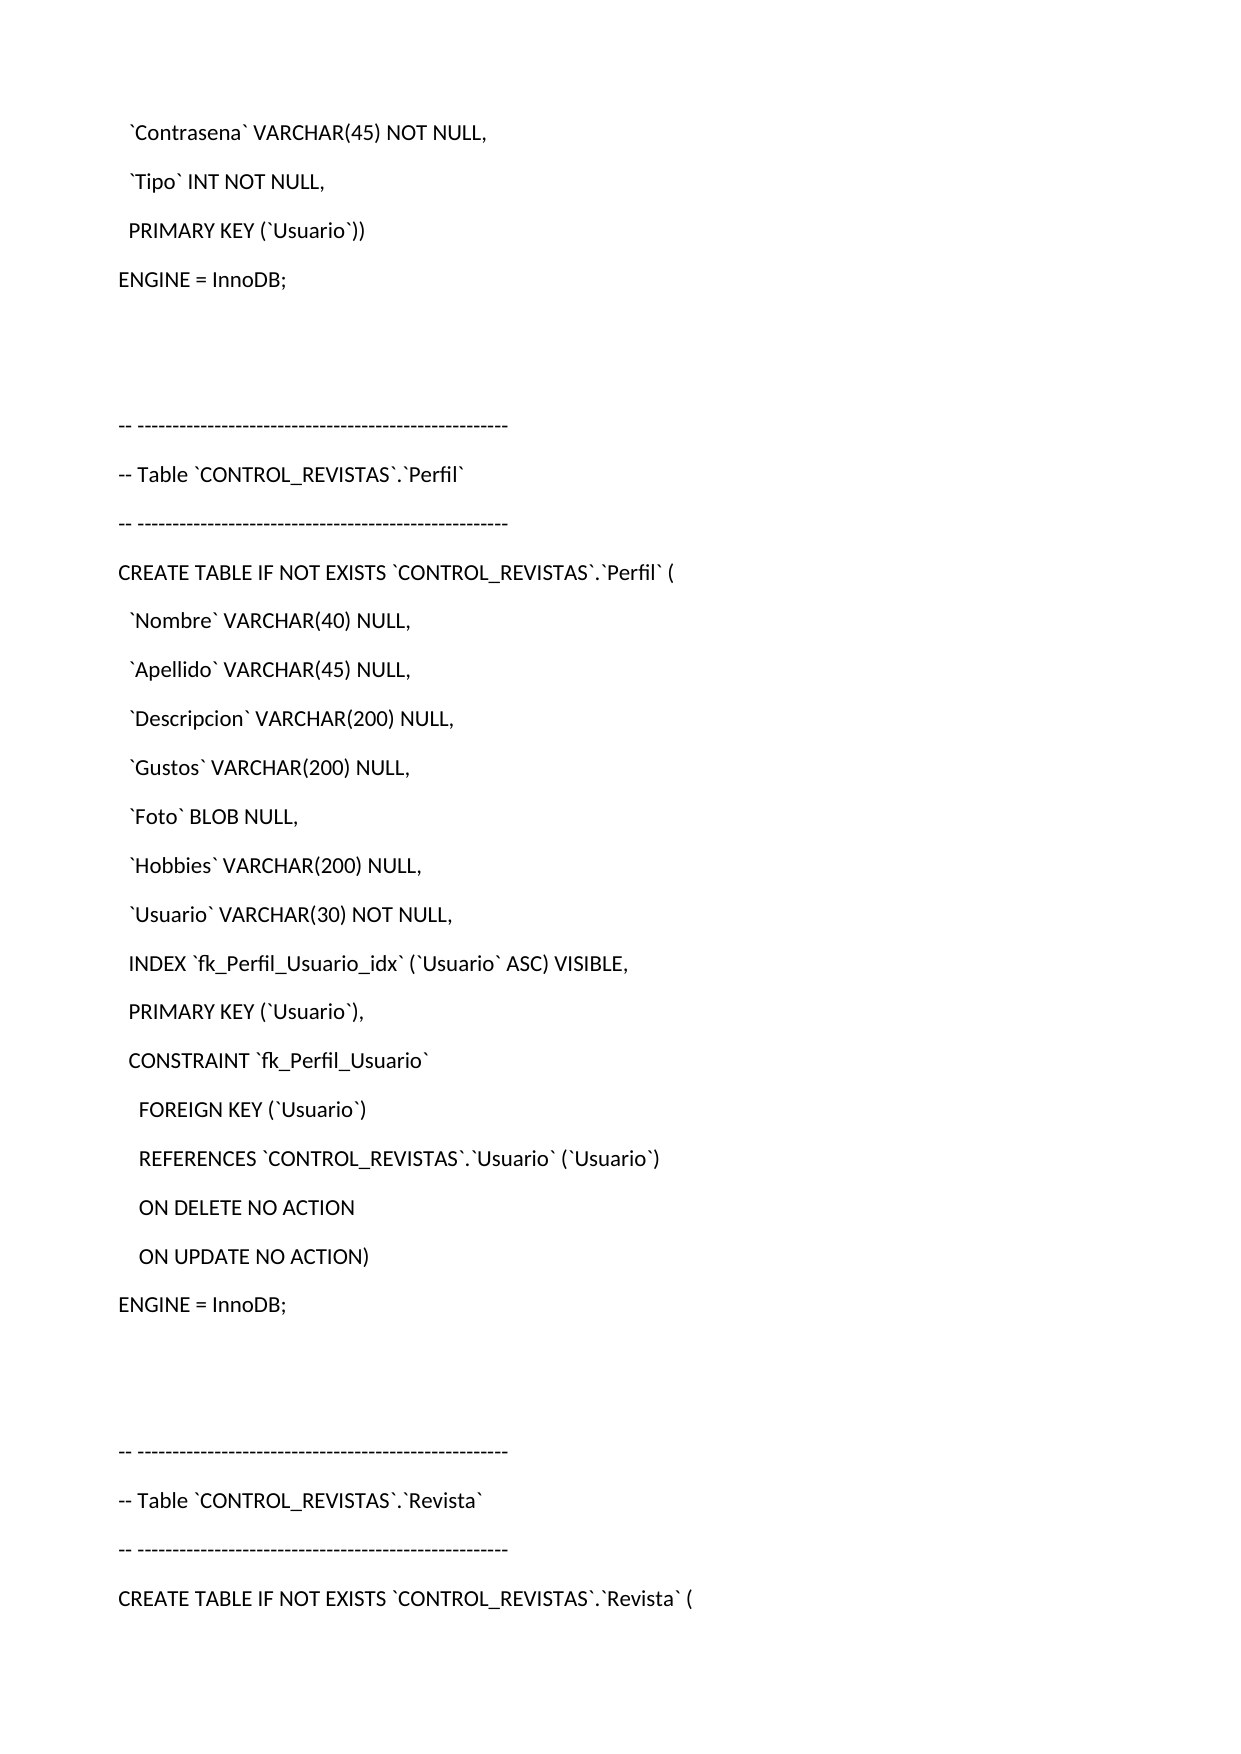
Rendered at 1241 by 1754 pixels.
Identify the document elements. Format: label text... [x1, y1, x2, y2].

text -- Table `CONTROL_REVISTAS`.`Perfil` [118, 460, 1122, 488]
text PRIMARY KEY (`Usuario`), [118, 997, 1122, 1026]
text `Descripcion` VARCHAR(200) NULL, [118, 704, 1122, 732]
text INDEX `fk_Perfil_Usuario_idx` (`Usuario` ASC) VISIBLE, [118, 949, 1122, 977]
text -- ----------------------------------------------------- [118, 411, 1122, 439]
text `Gustos` VARCHAR(200) NULL, [118, 753, 1122, 781]
text -- ----------------------------------------------------- [118, 1437, 1122, 1465]
text REFERENCES `CONTROL_REVISTAS`.`Usuario` (`Usuario`) [118, 1144, 1122, 1172]
text `Foto` BLOB NULL, [118, 802, 1122, 830]
text PRIMARY KEY (`Usuario`)) [118, 216, 1122, 244]
text CREATE TABLE IF NOT EXISTS `CONTROL_REVISTAS`.`Perfil` ( [118, 558, 1122, 586]
text -- Table `CONTROL_REVISTAS`.`Revista` [118, 1486, 1122, 1514]
text CONSTRAINT `fk_Perfil_Usuario` [118, 1046, 1122, 1074]
text -- ----------------------------------------------------- [118, 1535, 1122, 1563]
text CREATE TABLE IF NOT EXISTS `CONTROL_REVISTAS`.`Revista` ( [118, 1584, 1122, 1612]
text `Nombre` VARCHAR(40) NULL, [118, 607, 1122, 635]
text `Hobbies` VARCHAR(200) NULL, [118, 851, 1122, 879]
text `Apellido` VARCHAR(45) NULL, [118, 656, 1122, 683]
text ENGINE = InnoDB; [118, 1291, 1122, 1319]
text ON UPDATE NO ACTION) [118, 1242, 1122, 1270]
text `Tipo` INT NOT NULL, [118, 167, 1122, 195]
text -- ----------------------------------------------------- [118, 509, 1122, 537]
text ON DELETE NO ACTION [118, 1193, 1122, 1221]
text `Usuario` VARCHAR(30) NOT NULL, [118, 900, 1122, 928]
text ENGINE = InnoDB; [118, 265, 1122, 293]
text FOREIGN KEY (`Usuario`) [118, 1095, 1122, 1123]
text `Contrasena` VARCHAR(45) NOT NULL, [118, 118, 1122, 146]
